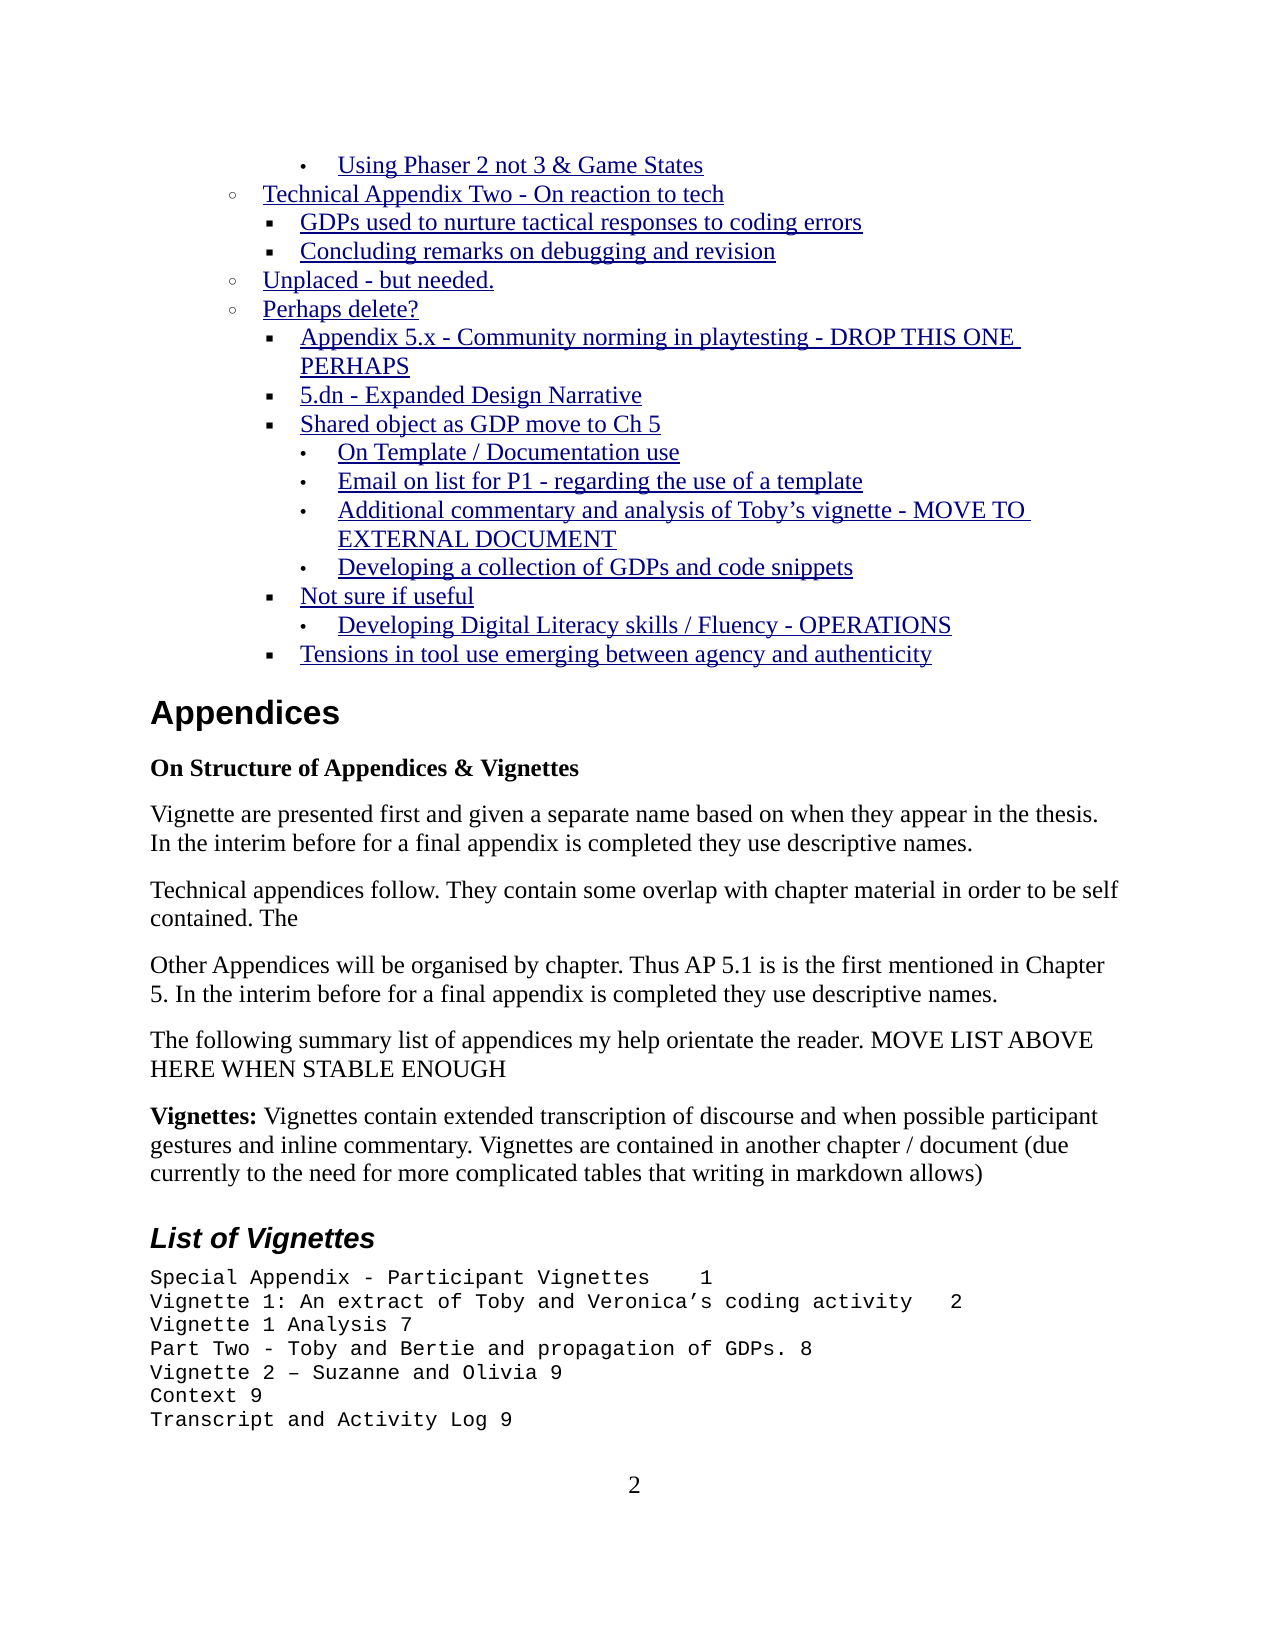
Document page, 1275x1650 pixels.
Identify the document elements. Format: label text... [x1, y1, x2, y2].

list Concluding remarks on debugging and revision [262, 236, 1125, 265]
text Vignette are presented first and given a separate name based on when they appear in the thesis. In the interim before for a final appendix is completed they use descriptive names. [150, 799, 1125, 857]
list Additional commentary and analysis of Toby’s vignette - MOVE TO EXTERNAL DOCUMENT [300, 495, 1125, 552]
text Vignette 1 Analysis 7 [150, 1314, 1125, 1338]
subtitle List of Vignettes [150, 1221, 1125, 1255]
text The following summary list of appendices my help orientate the reader. MOVE LIST ABOVE HERE WHEN STABLE ENOUGH [150, 1026, 1125, 1083]
text Vignette 2 – Suzanne and Olivia 9 [150, 1362, 1125, 1385]
text Transcript and Activity Log 9 [150, 1409, 1125, 1433]
list Unplaced - but needed. [225, 265, 1125, 294]
text Technical appendices follow. They contain some overlap with chapter material in order to be self contained. The [150, 875, 1125, 932]
text Part Two - Toby and Bertie and propagation of GDPs. 8 [150, 1338, 1125, 1362]
list GDPs used to nurture tactical responses to coding errors [262, 207, 1125, 236]
list Developing Digital Literacy skills / Fluency - OPERATIONS [300, 610, 1125, 639]
list Technical Appendix Two - On reaction to tech [225, 179, 1125, 207]
text On Structure of Appendices & Vignettes [150, 753, 1125, 781]
text Vignettes: Vignettes contain extended transcription of discourse and when possible participant gestures and inline commentary. Vignettes are contained in another chapter / document (due currently to the need for more complicated tables that writing in markdown allows) [150, 1101, 1125, 1187]
list Shared object as GDP move to Ch 5 [262, 409, 1125, 437]
list Appendix 5.x - Community norming in playtesting - DROP THIS ONE PERHAPS [262, 322, 1125, 380]
list Tensions in tool use emerging between agency and authenticity [262, 639, 1125, 667]
list 5.dn - Expanded Design Narrative [262, 380, 1125, 409]
text Context 9 [150, 1385, 1125, 1409]
list Using Phaser 2 not 3 & Game States [300, 150, 1125, 179]
text Vignette 1: An extract of Toby and Veronica’s coding activity 2 [150, 1291, 1125, 1314]
list Email on list for P1 - regarding the use of a template [300, 466, 1125, 495]
list Perhaps delete? [225, 294, 1125, 322]
text Other Appendices will be organised by chapter. Thus AP 5.1 is is the first mentioned in Chapter 5. In the interim before for a final appendix is completed they use descriptive names. [150, 950, 1125, 1008]
list Not sure if useful [262, 581, 1125, 610]
subtitle Appendices [150, 692, 1125, 731]
list Developing a collection of GDPs and code snippets [300, 552, 1125, 581]
text Special Appendix - Participant Vignettes 1 [150, 1267, 1125, 1291]
list On Template / Documentation use [300, 437, 1125, 466]
